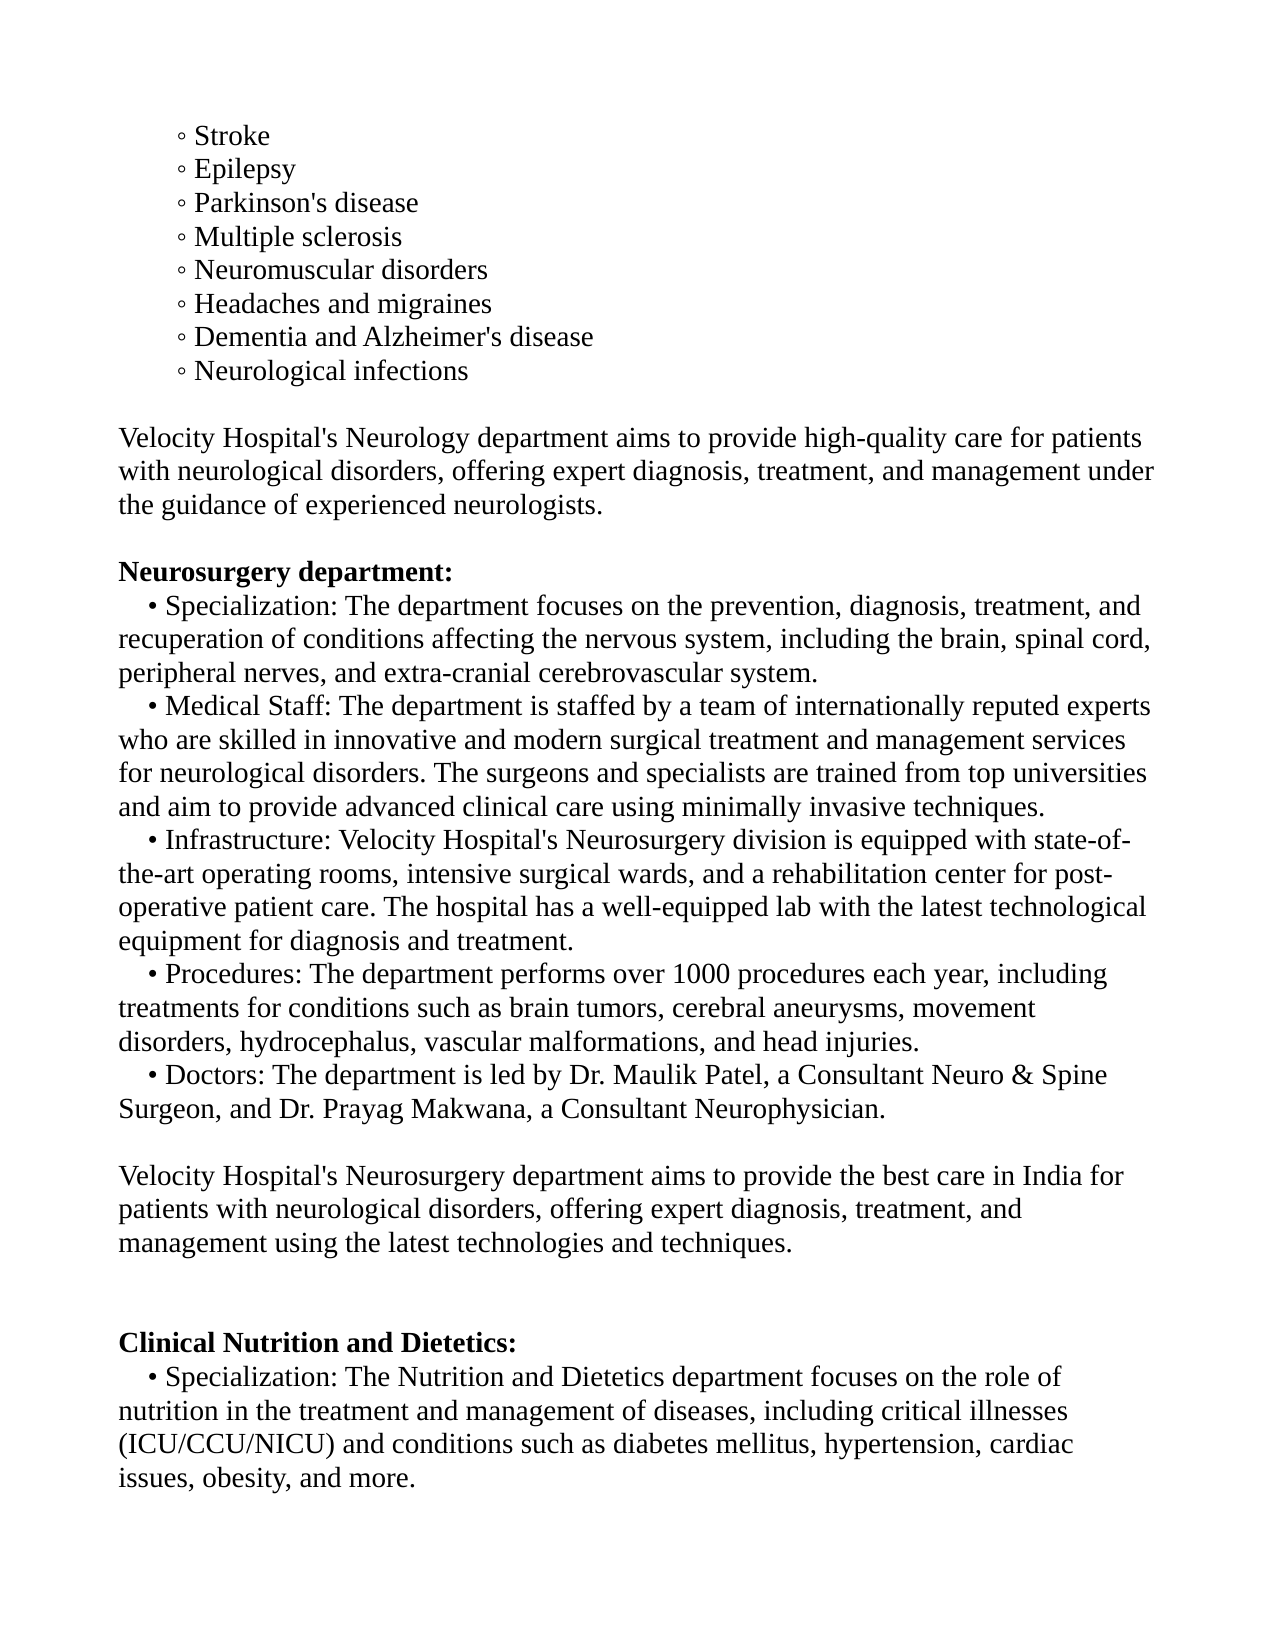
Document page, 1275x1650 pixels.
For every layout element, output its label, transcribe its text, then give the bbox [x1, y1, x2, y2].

text • Specialization: The Nutrition and Dietetics department focuses on the role of nutrition in the treatment and management of diseases, including critical illnesses (ICU/CCU/NICU) and conditions such as diabetes mellitus, hypertension, cardiac issues, obesity, and more. [118, 1359, 1157, 1493]
text • Procedures: The department performs over 1000 procedures each year, including treatments for conditions such as brain tumors, cerebral aneurysms, movement disorders, hydrocephalus, vascular malformations, and head injuries. [118, 957, 1157, 1057]
text ◦ Epilepsy [118, 152, 1157, 185]
text Velocity Hospital's Neurology department aims to provide high-quality care for patients with neurological disorders, offering expert diagnosis, treatment, and management under the guidance of experienced neurologists. [118, 420, 1157, 521]
text ◦ Neuromuscular disorders [118, 252, 1157, 286]
text ◦ Neurological infections [118, 353, 1157, 386]
text Velocity Hospital's Neurosurgery department aims to provide the best care in India for patients with neurological disorders, offering expert diagnosis, treatment, and management using the latest technologies and techniques. [118, 1158, 1157, 1258]
text Neurosurgery department: [118, 554, 1157, 588]
text ◦ Stroke [118, 118, 1157, 152]
text • Specialization: The department focuses on the prevention, diagnosis, treatment, and recuperation of conditions affecting the nervous system, including the brain, spinal cord, peripheral nerves, and extra-cranial cerebrovascular system. [118, 588, 1157, 688]
text ◦ Headaches and migraines [118, 286, 1157, 319]
text Clinical Nutrition and Dietetics: [118, 1326, 1157, 1359]
text ◦ Multiple sclerosis [118, 219, 1157, 252]
text ◦ Parkinson's disease [118, 185, 1157, 219]
text • Medical Staff: The department is staffed by a team of internationally reputed experts who are skilled in innovative and modern surgical treatment and management services for neurological disorders. The surgeons and specialists are trained from top universities and aim to provide advanced clinical care using minimally invasive techniques. [118, 688, 1157, 822]
text • Infrastructure: Velocity Hospital's Neurosurgery division is equipped with state-of-the-art operating rooms, intensive surgical wards, and a rehabilitation center for post-operative patient care. The hospital has a well-equipped lab with the latest technological equipment for diagnosis and treatment. [118, 822, 1157, 957]
text ◦ Dementia and Alzheimer's disease [118, 319, 1157, 353]
text • Doctors: The department is led by Dr. Maulik Patel, a Consultant Neuro & Spine Surgeon, and Dr. Prayag Makwana, a Consultant Neurophysician. [118, 1057, 1157, 1124]
